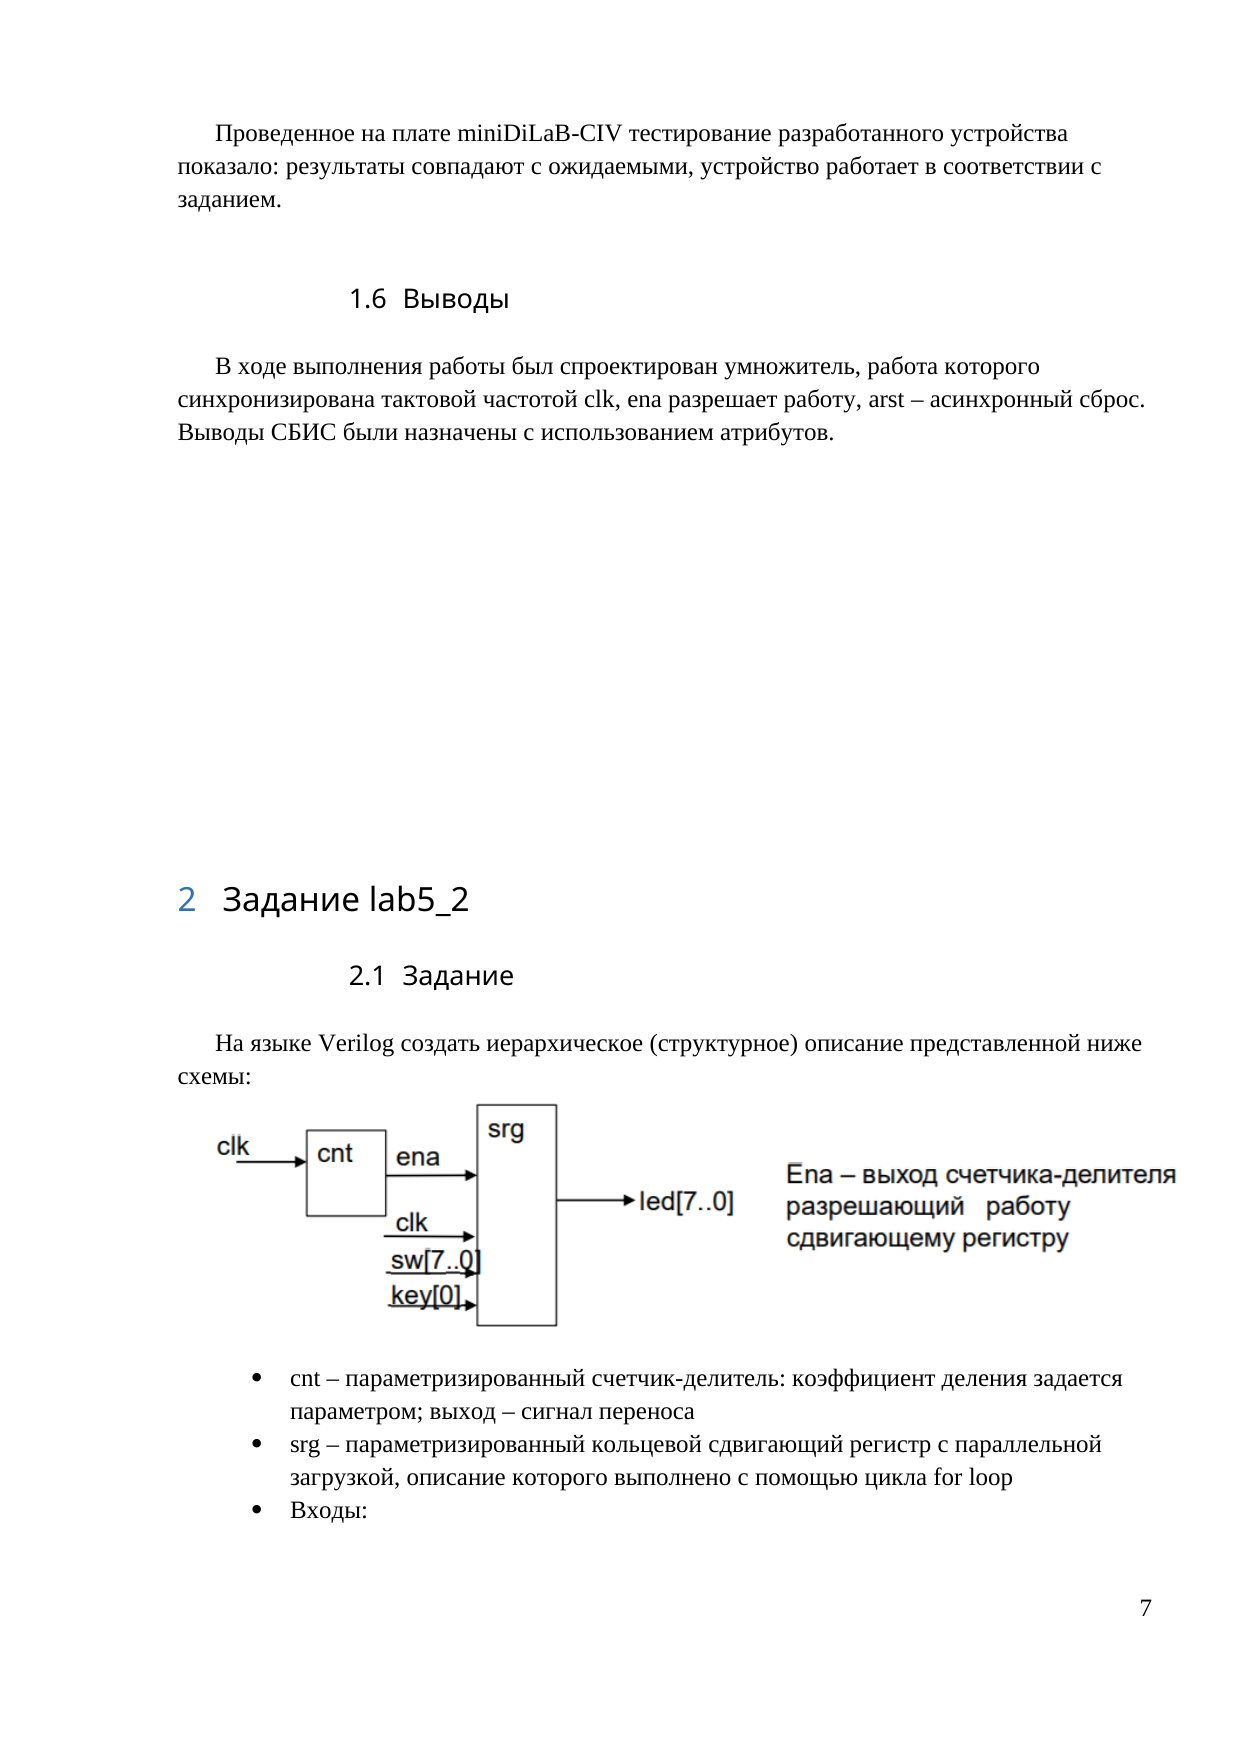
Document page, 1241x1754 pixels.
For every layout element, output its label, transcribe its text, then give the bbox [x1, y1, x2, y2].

list Входы: [252, 1495, 1152, 1524]
text На языке Verilog создать иерархическое (структурное) описание представленной ниже схемы: [177, 1028, 1152, 1090]
list сnt – параметризированный счетчик-делитель: коэффициент деления задается параметром; выход – сигнал переноса [252, 1363, 1152, 1425]
picture [214, 1094, 1190, 1330]
subtitle Задание [311, 957, 1152, 994]
list srg – параметризированный кольцевой сдвигающий регистр с параллельной загрузкой, описание которого выполнено с помощью цикла for loop [252, 1429, 1152, 1491]
text Проведенное на плате miniDiLaB-CIV тестирование разработанного устройства показало: результаты совпадают с ожидаемыми, устройство работает в соответствии с заданием. [177, 118, 1152, 213]
text В ходе выполнения работы был спроектирован умножитель, работа которого синхронизирована тактовой частотой clk, ena разрешает работу, arst – асинхронный сброс. Выводы СБИС были назначены с использованием атрибутов. [177, 351, 1152, 446]
subtitle Выводы [311, 279, 1152, 316]
subtitle Задание lab5_2 [177, 875, 1152, 921]
